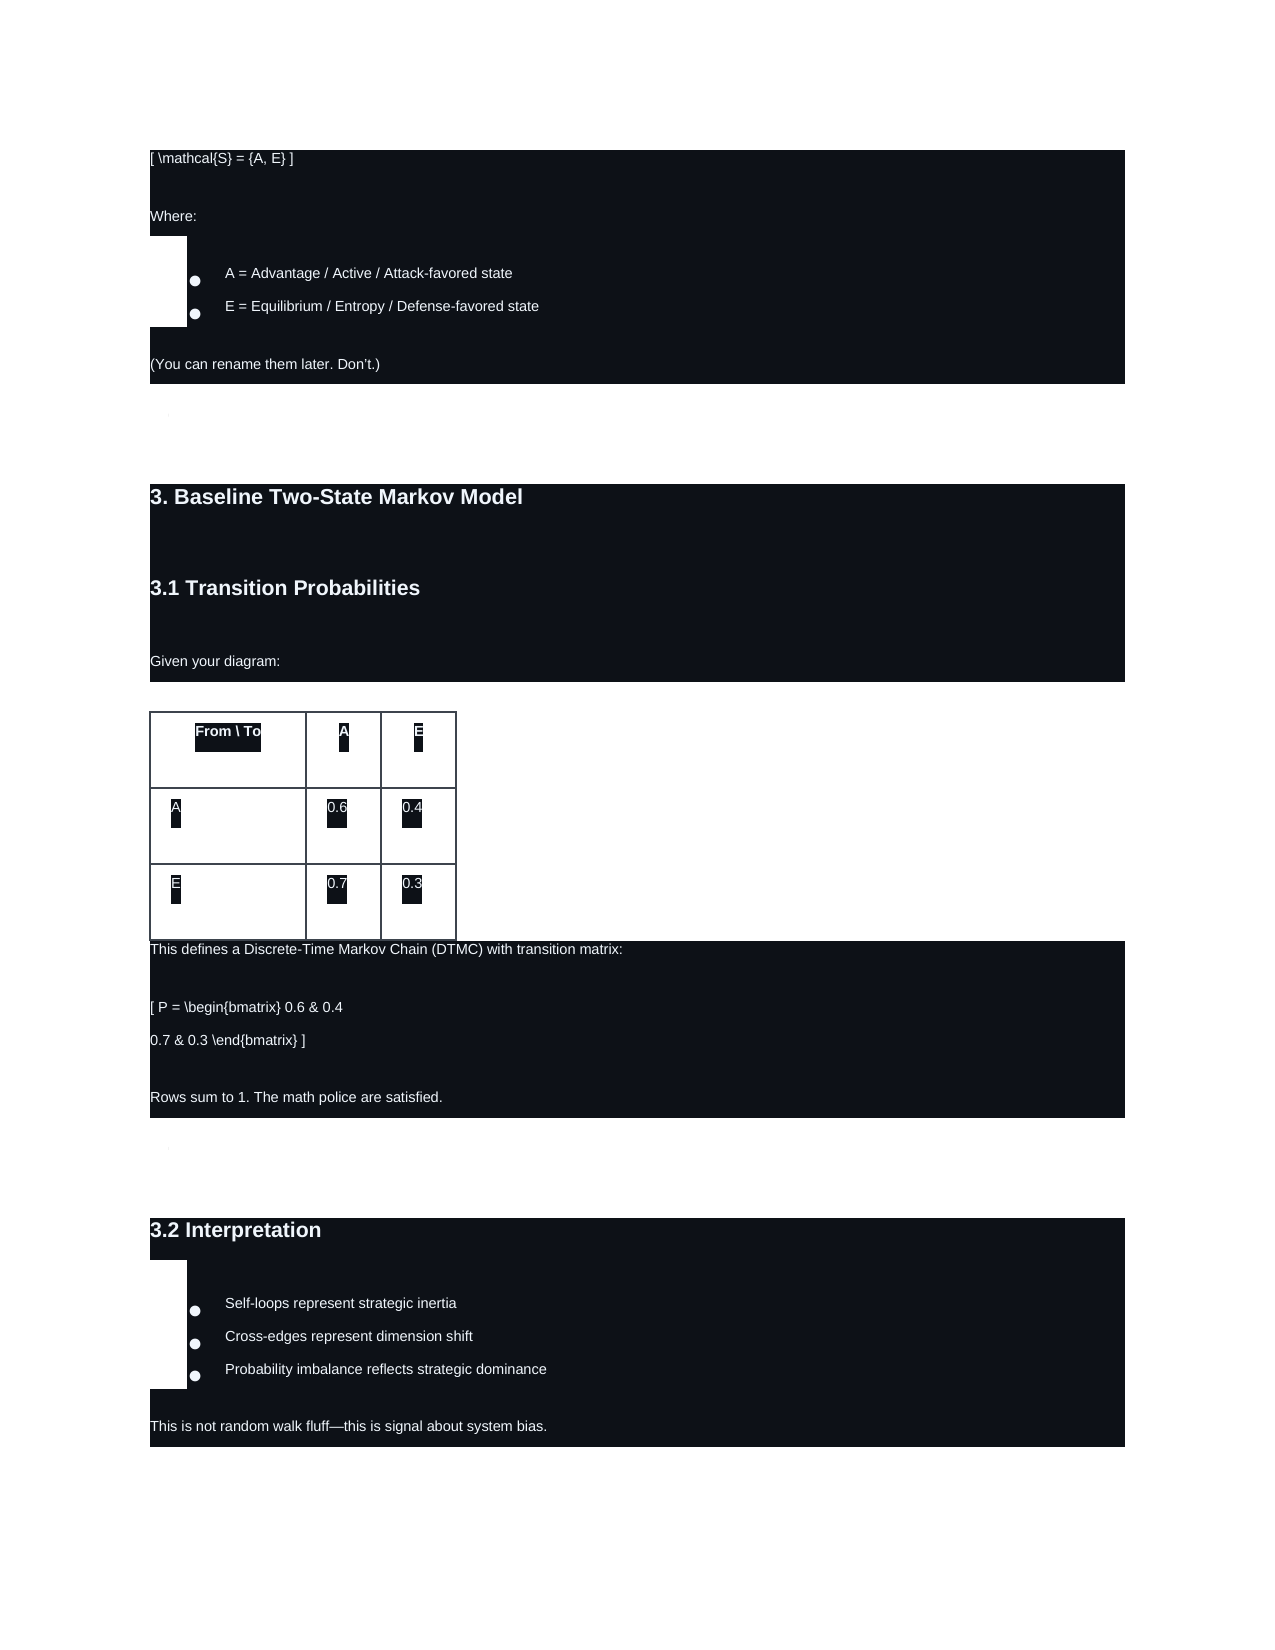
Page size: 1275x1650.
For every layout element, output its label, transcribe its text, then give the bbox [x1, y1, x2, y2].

table_header E [382, 713, 455, 787]
table_header From \ To [151, 713, 305, 787]
text Rows sum to 1. The math police are satisfied. [150, 1089, 1125, 1118]
table_header A [307, 713, 380, 787]
list A = Advantage / Active / Attack-favored state [187, 265, 1125, 294]
table_cell 0.4 [382, 789, 455, 863]
text [ P = \begin{bmatrix} 0.6 & 0.4 0.7 & 0.3 \end{bmatrix} ] [150, 999, 1125, 1060]
table_cell 0.7 [307, 865, 380, 939]
table_cell A [151, 789, 305, 863]
subtitle 3.1 Transition Probabilities [150, 576, 1125, 618]
text [ \mathcal{S} = {A, E} ] [150, 150, 1125, 179]
text (You can rename them later. Don’t.) [150, 356, 1125, 384]
table_cell 0.3 [382, 865, 455, 939]
text This defines a Discrete-Time Markov Chain (DTMC) with transition matrix: [150, 941, 1125, 970]
list Probability imbalance reflects strategic dominance [187, 1361, 1125, 1389]
text Where: [150, 208, 1125, 236]
text Given your diagram: [150, 653, 1125, 682]
list Cross-edges represent dimension shift [187, 1328, 1125, 1357]
subtitle 3.2 Interpretation [150, 1218, 1125, 1260]
list E = Equilibrium / Entropy / Defense-favored state [187, 298, 1125, 327]
text This is not random walk fluff—this is signal about system bias. [150, 1418, 1125, 1447]
table_cell E [151, 865, 305, 939]
list Self-loops represent strategic inertia [187, 1295, 1125, 1324]
table_cell 0.6 [307, 789, 380, 863]
subtitle 3. Baseline Two-State Markov Model [150, 484, 1125, 528]
